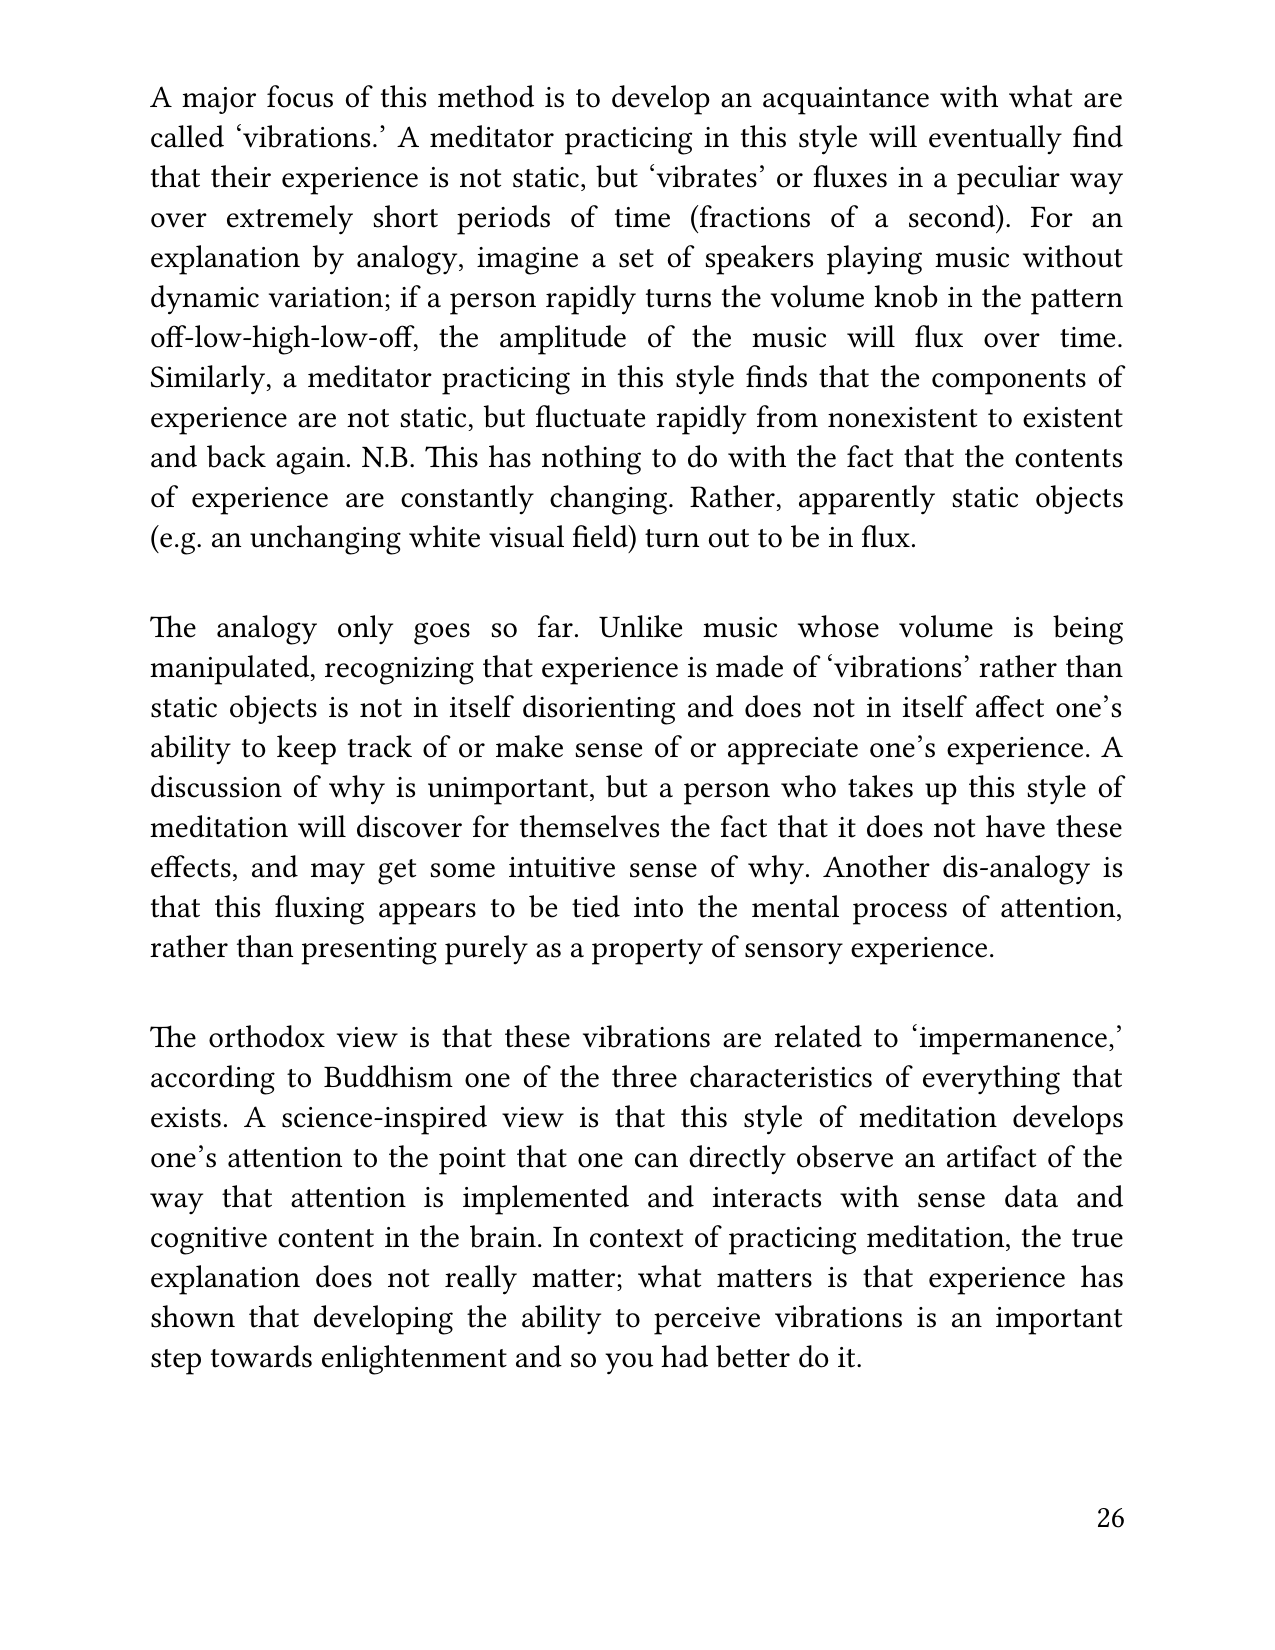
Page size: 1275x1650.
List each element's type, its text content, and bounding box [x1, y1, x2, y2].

text The analogy only goes so far. Unlike music whose volume is being manipulated, recognizing that experience is made of ‘vibrations’ rather than static objects is not in itself disorienting and does not in itself affect one’s ability to keep track of or make sense of or appreciate one’s experience. A discussion of why is unimportant, but a person who takes up this style of meditation will discover for themselves the fact that it does not have these effects, and may get some intuitive sense of why. Another dis-analogy is that this fluxing appears to be tied into the mental process of attention, rather than presenting purely as a property of sensory experience. [150, 605, 1125, 965]
text The orthodox view is that these vibrations are related to ‘impermanence,’ according to Buddhism one of the three characteristics of everything that exists. A science-inspired view is that this style of meditation develops one’s attention to the point that one can directly observe an artifact of the way that attention is implemented and interacts with sense data and cognitive content in the brain. In context of practicing meditation, the true explanation does not really matter; what matters is that experience has shown that developing the ability to perceive vibrations is an important step towards enlightenment and so you had better do it. [150, 1015, 1125, 1375]
text A major focus of this method is to develop an acquaintance with what are called ‘vibrations.’ A meditator practicing in this style will eventually find that their experience is not static, but ‘vibrates’ or fluxes in a peculiar way over extremely short periods of time (fractions of a second). For an explanation by analogy, imagine a set of speakers playing music without dynamic variation; if a person rapidly turns the volume knob in the pattern off-low-high-low-off, the amplitude of the music will flux over time. Similarly, a meditator practicing in this style finds that the components of experience are not static, but fluctuate rapidly from nonexistent to existent and back again. N.B. This has nothing to do with the fact that the contents of experience are constantly changing. Rather, apparently static objects (e.g. an unchanging white visual field) turn out to be in flux. [150, 75, 1125, 555]
